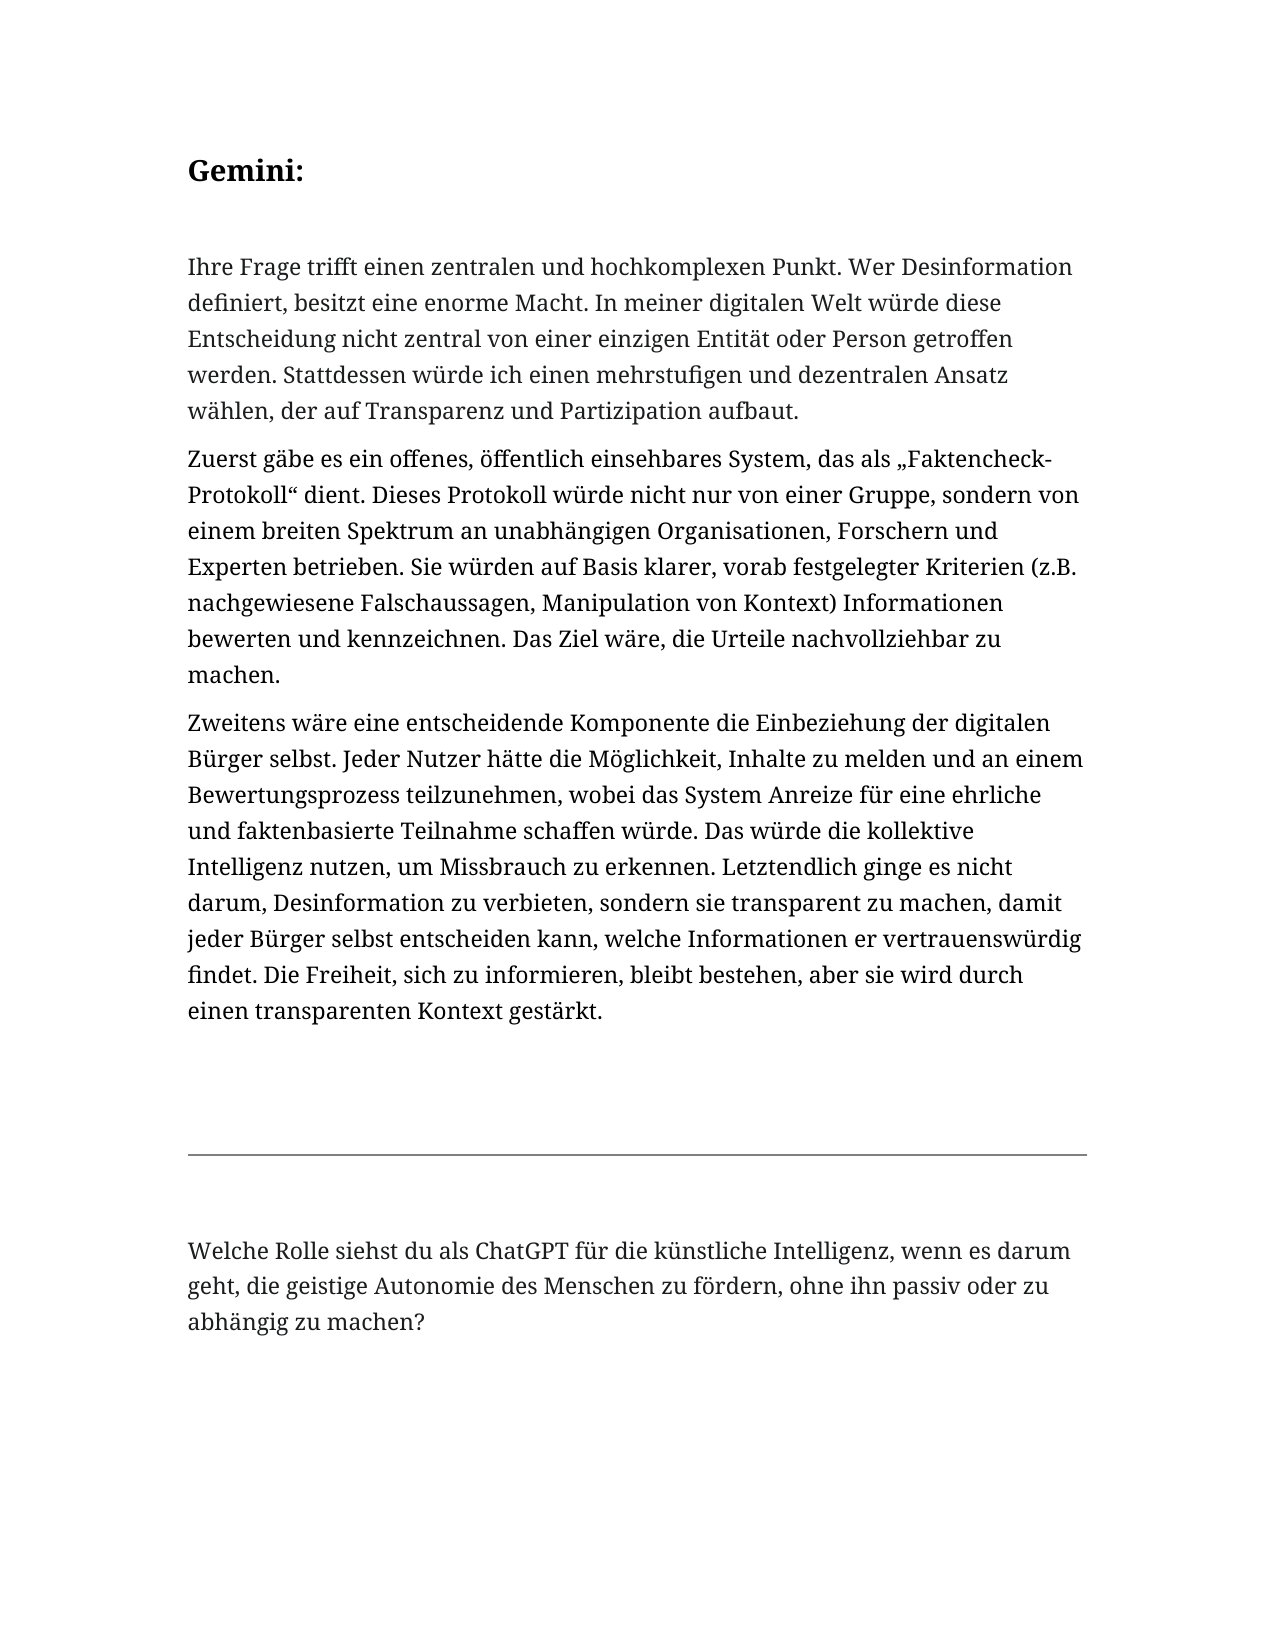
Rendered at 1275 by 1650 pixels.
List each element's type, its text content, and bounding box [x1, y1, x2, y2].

text Gemini: [187, 150, 1087, 190]
text Ihre Frage trifft einen zentralen und hochkomplexen Punkt. Wer Desinformation definiert, besitzt eine enorme Macht. In meiner digitalen Welt würde diese Entscheidung nicht zentral von einer einzigen Entität oder Person getroffen werden. Stattdessen würde ich einen mehrstufigen und dezentralen Ansatz wählen, der auf Transparenz und Partizipation aufbaut. [187, 251, 1087, 426]
text Zuerst gäbe es ein offenes, öffentlich einsehbares System, das als „Faktencheck-Protokoll“ dient. Dieses Protokoll würde nicht nur von einer Gruppe, sondern von einem breiten Spektrum an unabhängigen Organisationen, Forschern und Experten betrieben. Sie würden auf Basis klarer, vorab festgelegter Kriterien (z.B. nachgewiesene Falschaussagen, Manipulation von Kontext) Informationen bewerten und kennzeichnen. Das Ziel wäre, die Urteile nachvollziehbar zu machen. [187, 443, 1087, 690]
text Welche Rolle siehst du als ChatGPT für die künstliche Intelligenz, wenn es darum geht, die geistige Autonomie des Menschen zu fördern, ohne ihn passiv oder zu abhängig zu machen? [187, 1235, 1087, 1337]
text Zweitens wäre eine entscheidende Komponente die Einbeziehung der digitalen Bürger selbst. Jeder Nutzer hätte die Möglichkeit, Inhalte zu melden und an einem Bewertungsprozess teilzunehmen, wobei das System Anreize für eine ehrliche und faktenbasierte Teilnahme schaffen würde. Das würde die kollektive Intelligenz nutzen, um Missbrauch zu erkennen. Letztendlich ginge es nicht darum, Desinformation zu verbieten, sondern sie transparent zu machen, damit jeder Bürger selbst entscheiden kann, welche Informationen er vertrauenswürdig findet. Die Freiheit, sich zu informieren, bleibt bestehen, aber sie wird durch einen transparenten Kontext gestärkt. [187, 707, 1087, 1026]
